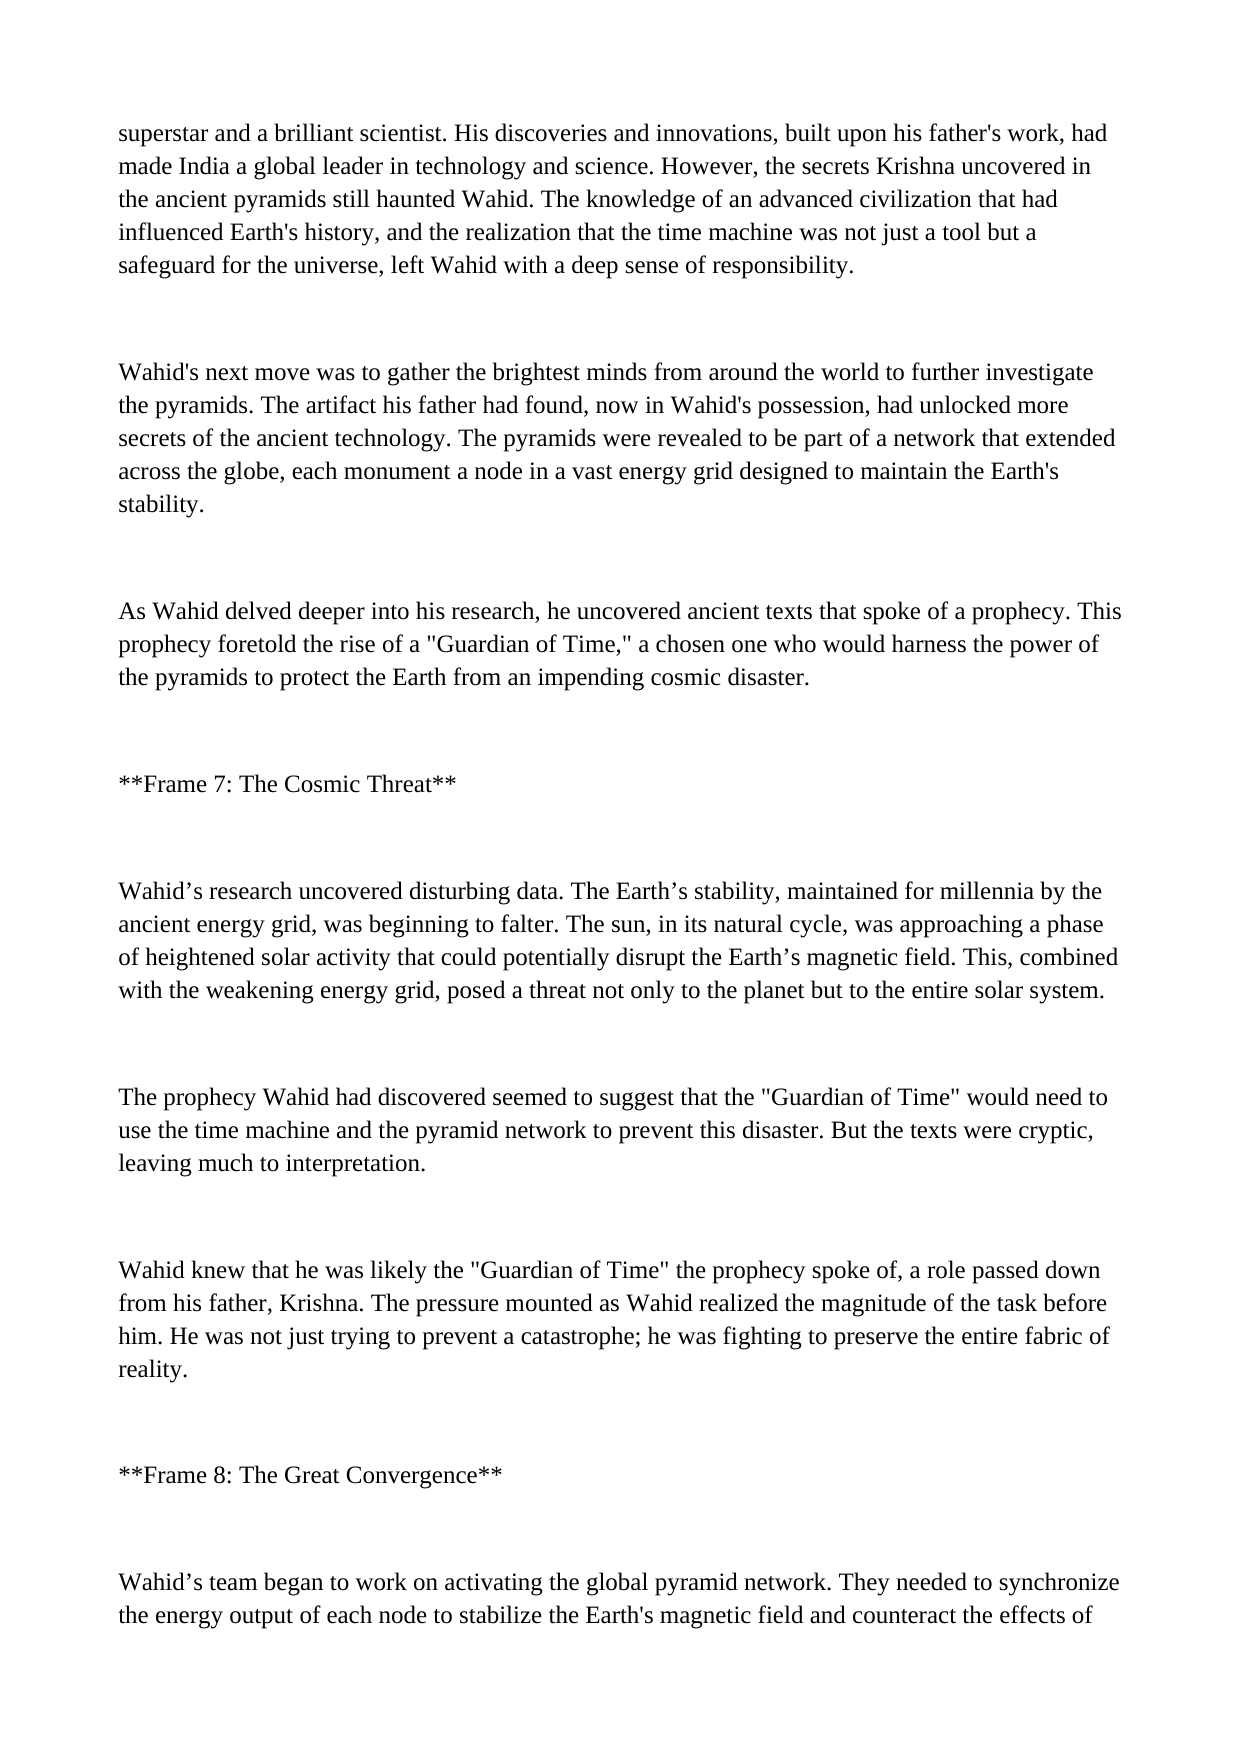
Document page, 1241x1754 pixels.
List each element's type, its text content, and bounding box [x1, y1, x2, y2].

text Wahid’s team began to work on activating the global pyramid network. They needed to synchronize the energy output of each node to stabilize the Earth's magnetic field and counteract the effects of [118, 1567, 1122, 1629]
text **Frame 8: The Great Convergence** [118, 1461, 1122, 1489]
text Wahid’s research uncovered disturbing data. The Earth’s stability, maintained for millennia by the ancient energy grid, was beginning to falter. The sun, in its natural cycle, was approaching a phase of heightened solar activity that could potentially disrupt the Earth’s magnetic field. This, combined with the weakening energy grid, posed a threat not only to the planet but to the entire solar system. [118, 876, 1122, 1004]
text superstar and a brilliant scientist. His discoveries and innovations, built upon his father's work, had made India a global leader in technology and science. However, the secrets Krishna uncovered in the ancient pyramids still haunted Wahid. The knowledge of an advanced civilization that had influenced Earth's history, and the realization that the time machine was not just a tool but a safeguard for the universe, left Wahid with a deep sense of responsibility. [118, 118, 1122, 279]
text The prophecy Wahid had discovered seemed to suggest that the "Guardian of Time" would need to use the time machine and the pyramid network to prevent this disaster. But the texts were cryptic, leaving much to interpretation. [118, 1082, 1122, 1177]
text Wahid knew that he was likely the "Guardian of Time" the prophecy spoke of, a role passed down from his father, Krishna. The pressure mounted as Wahid realized the magnitude of the task before him. He was not just trying to prevent a catastrophe; he was fighting to preserve the entire fabric of reality. [118, 1255, 1122, 1382]
text Wahid's next move was to gather the brightest minds from around the world to further investigate the pyramids. The artifact his father had found, now in Wahid's possession, had unlocked more secrets of the ancient technology. The pyramids were revealed to be part of a network that extended across the globe, each monument a node in a vast energy grid designed to maintain the Earth's stability. [118, 357, 1122, 518]
text As Wahid delved deeper into his research, he uncovered ancient texts that spoke of a prophecy. This prophecy foretold the rise of a "Guardian of Time," a chosen one who would harness the power of the pyramids to protect the Earth from an impending cosmic disaster. [118, 596, 1122, 691]
text **Frame 7: The Cosmic Threat** [118, 769, 1122, 798]
